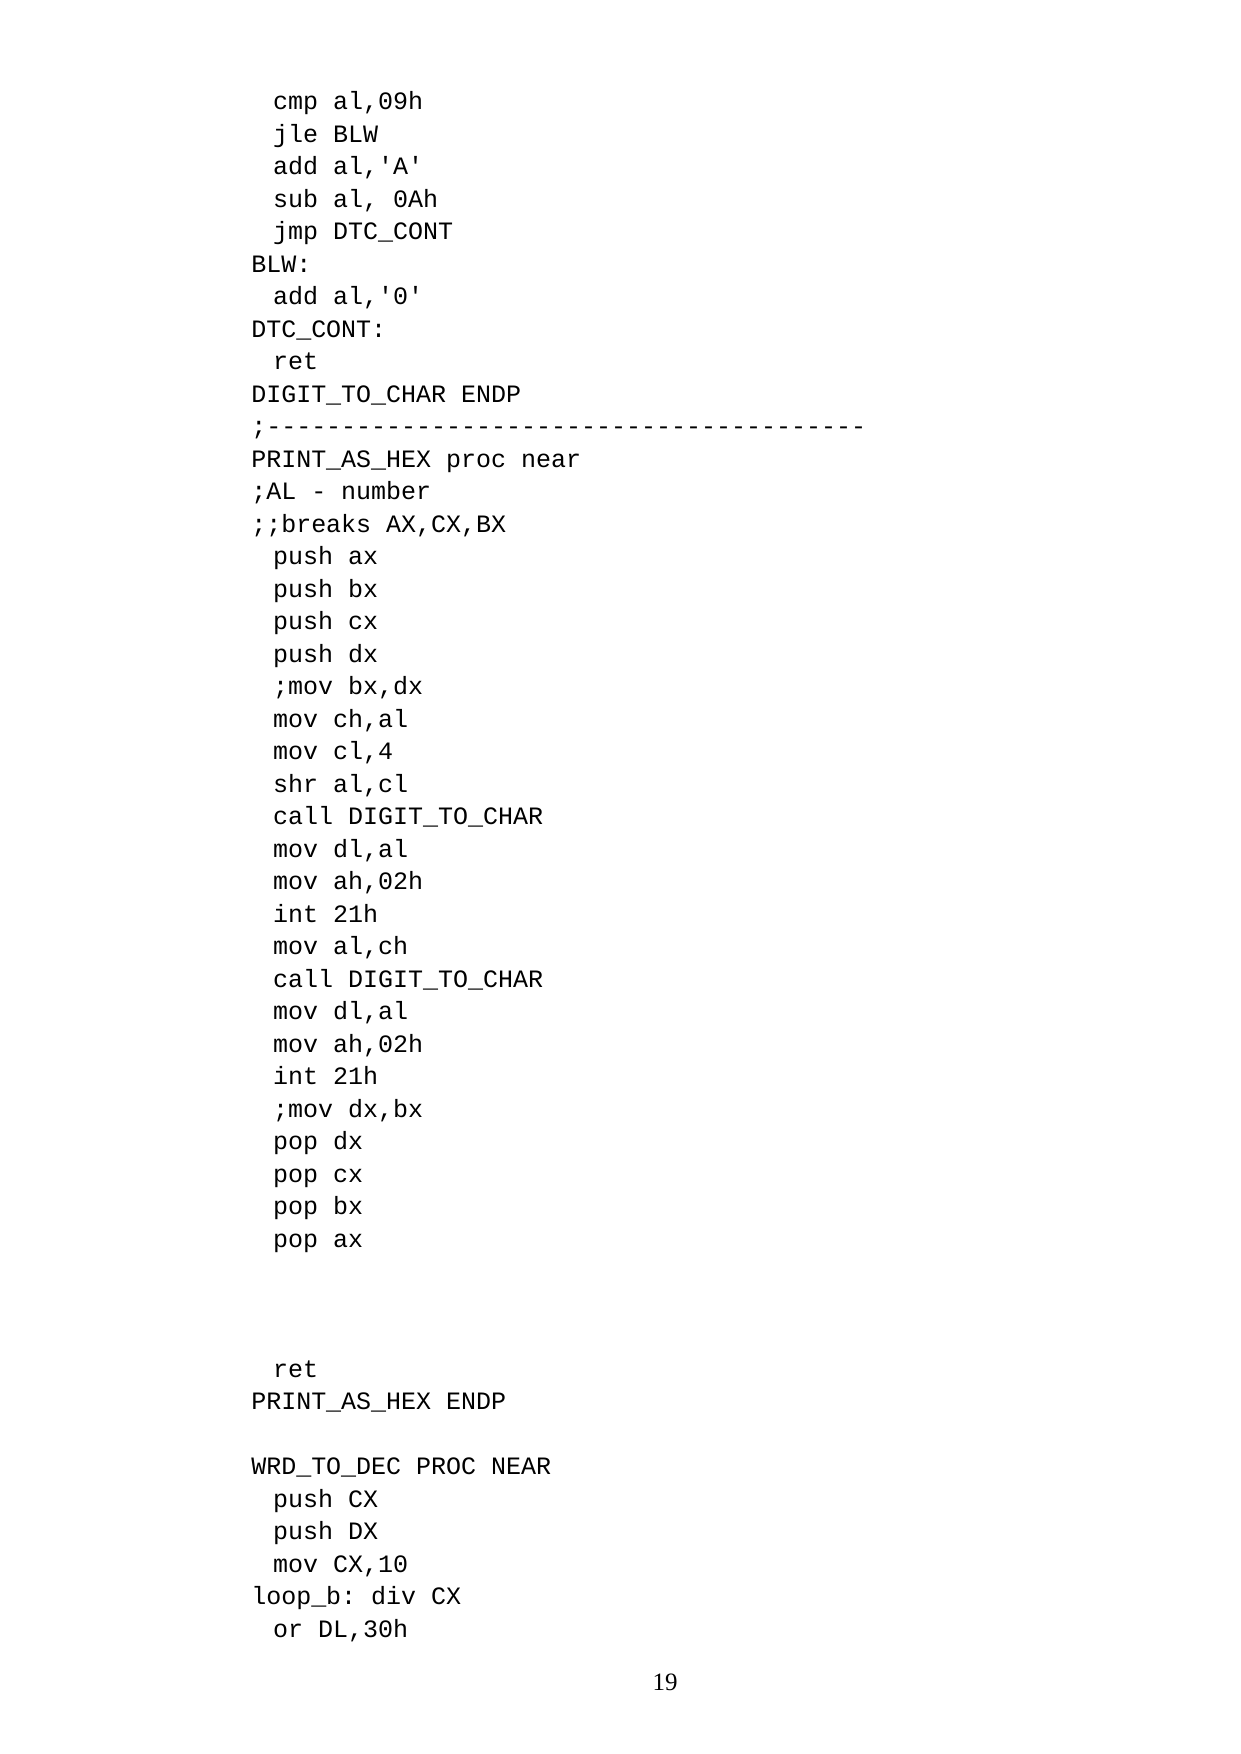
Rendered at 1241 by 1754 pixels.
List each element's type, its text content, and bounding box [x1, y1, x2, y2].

text pop bx [177, 1194, 1152, 1222]
text add al,'A' [177, 154, 1152, 182]
text call DIGIT_TO_CHAR [177, 804, 1152, 832]
text shr al,cl [177, 771, 1152, 799]
text push dx [177, 641, 1152, 669]
text int 21h [177, 1064, 1152, 1092]
text cmp al,09h [177, 89, 1152, 117]
text or DL,30h [177, 1616, 1152, 1644]
text ret [177, 349, 1152, 377]
text ;mov bx,dx [177, 674, 1152, 702]
text ret [177, 1356, 1152, 1384]
text add al,'0' [177, 284, 1152, 312]
text push ax [177, 544, 1152, 572]
text ;mov dx,bx [177, 1096, 1152, 1124]
text pop cx [177, 1161, 1152, 1189]
text PRINT_AS_HEX proc near [177, 446, 1152, 474]
text mov cl,4 [177, 739, 1152, 767]
text push CX [177, 1486, 1152, 1514]
text int 21h [177, 901, 1152, 929]
text mov ah,02h [177, 869, 1152, 897]
text mov ah,02h [177, 1031, 1152, 1059]
text push bx [177, 576, 1152, 604]
text call DIGIT_TO_CHAR [177, 966, 1152, 994]
text mov ch,al [177, 706, 1152, 734]
text push cx [177, 609, 1152, 637]
text BLW: [177, 251, 1152, 279]
text sub al, 0Ah [177, 186, 1152, 214]
text ;AL - number [177, 479, 1152, 507]
text pop ax [177, 1226, 1152, 1254]
text mov CX,10 [177, 1551, 1152, 1579]
text ;;breaks AX,CX,BX [177, 511, 1152, 539]
text DIGIT_TO_CHAR ENDP [177, 381, 1152, 409]
text push DX [177, 1519, 1152, 1547]
text pop dx [177, 1129, 1152, 1157]
text ;---------------------------------------- [177, 414, 1152, 442]
text mov dl,al [177, 999, 1152, 1027]
text PRINT_AS_HEX ENDP [177, 1389, 1152, 1417]
text loop_b: div CX [177, 1584, 1152, 1612]
text WRD_TO_DEC PROC NEAR [177, 1454, 1152, 1482]
text jmp DTC_CONT [177, 219, 1152, 247]
text jle BLW [177, 121, 1152, 149]
text mov al,ch [177, 934, 1152, 962]
text mov dl,al [177, 836, 1152, 864]
text DTC_CONT: [177, 316, 1152, 344]
